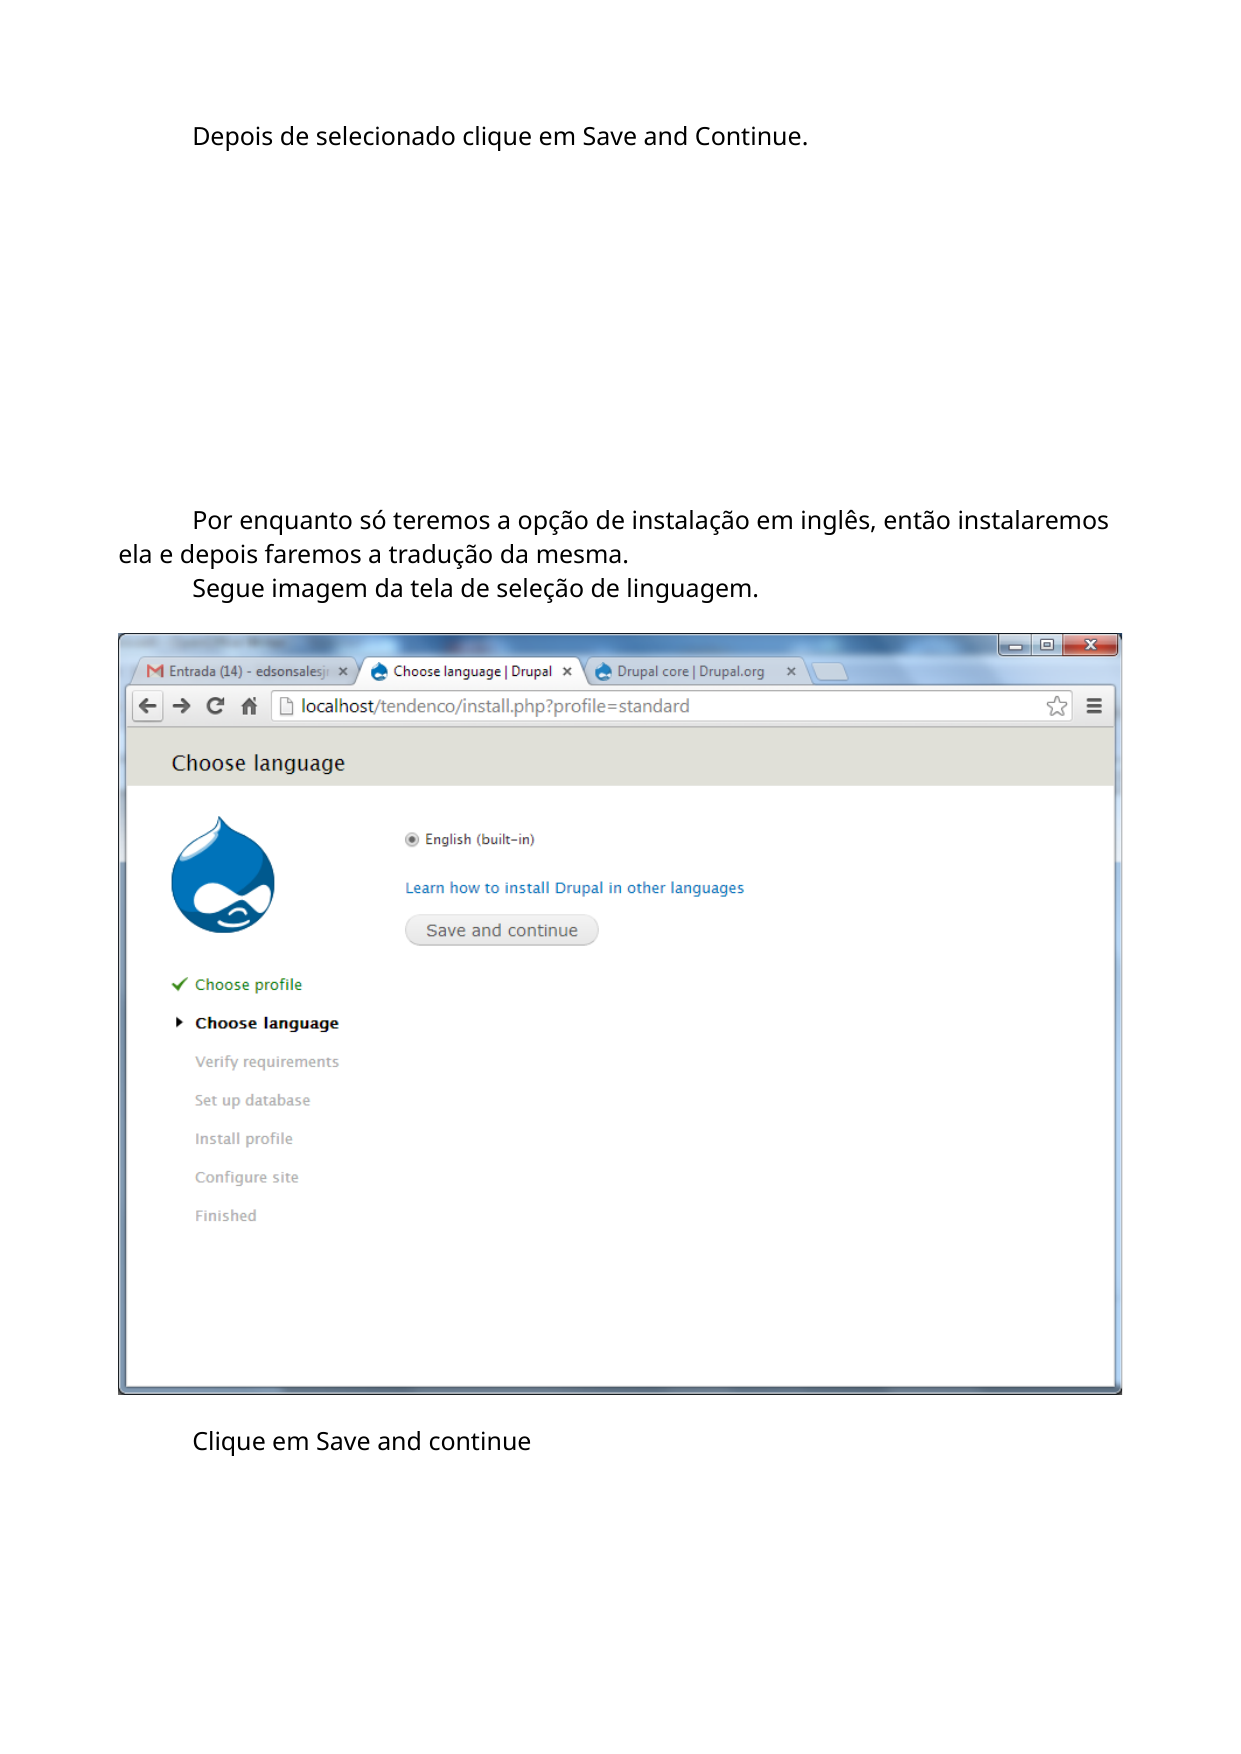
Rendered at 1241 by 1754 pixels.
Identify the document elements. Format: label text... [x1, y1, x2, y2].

text Depois de selecionado clique em Save and Continue. [118, 118, 1122, 152]
text Por enquanto só teremos a opção de instalação em inglês, então instalaremos ela e depois faremos a tradução da mesma. [118, 502, 1122, 571]
text Segue imagem da tela de seleção de linguagem. [118, 571, 1122, 605]
text Clique em Save and continue [118, 1423, 1122, 1458]
picture [118, 633, 1123, 1395]
